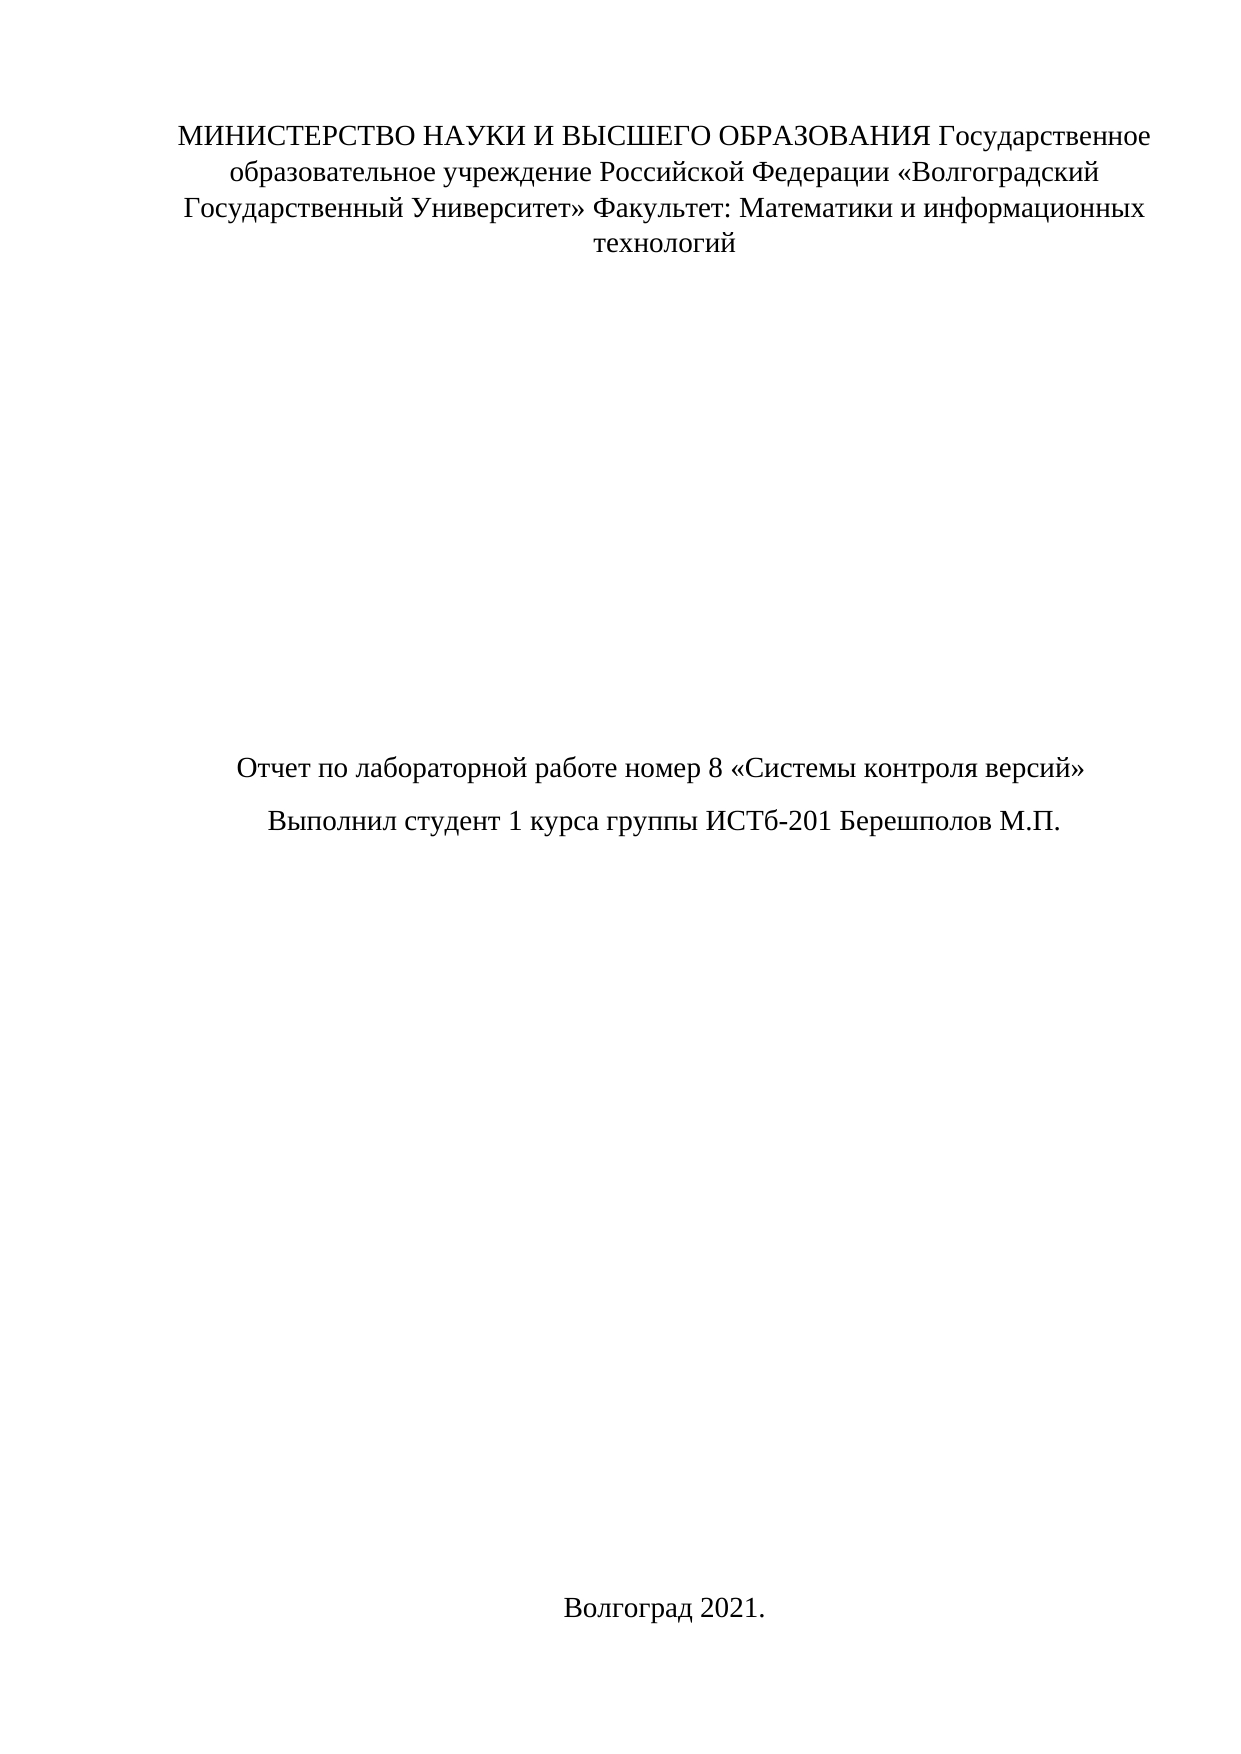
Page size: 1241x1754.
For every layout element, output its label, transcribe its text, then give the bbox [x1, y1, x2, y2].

text МИНИСТЕРСТВО НАУКИ И ВЫСШЕГО ОБРАЗОВАНИЯ Государственное образовательное учреждение Российской Федерации «Волгоградский Государственный Университет» Факультет: Математики и информационных технологий [177, 118, 1152, 259]
text Выполнил студент 1 курса группы ИСТб-201 Берешполов М.П. [177, 803, 1152, 837]
text Волгоград 2021. [177, 1591, 1152, 1624]
text Отчет по лабораторной работе номер 8 «Системы контроля версий» [177, 751, 1152, 784]
